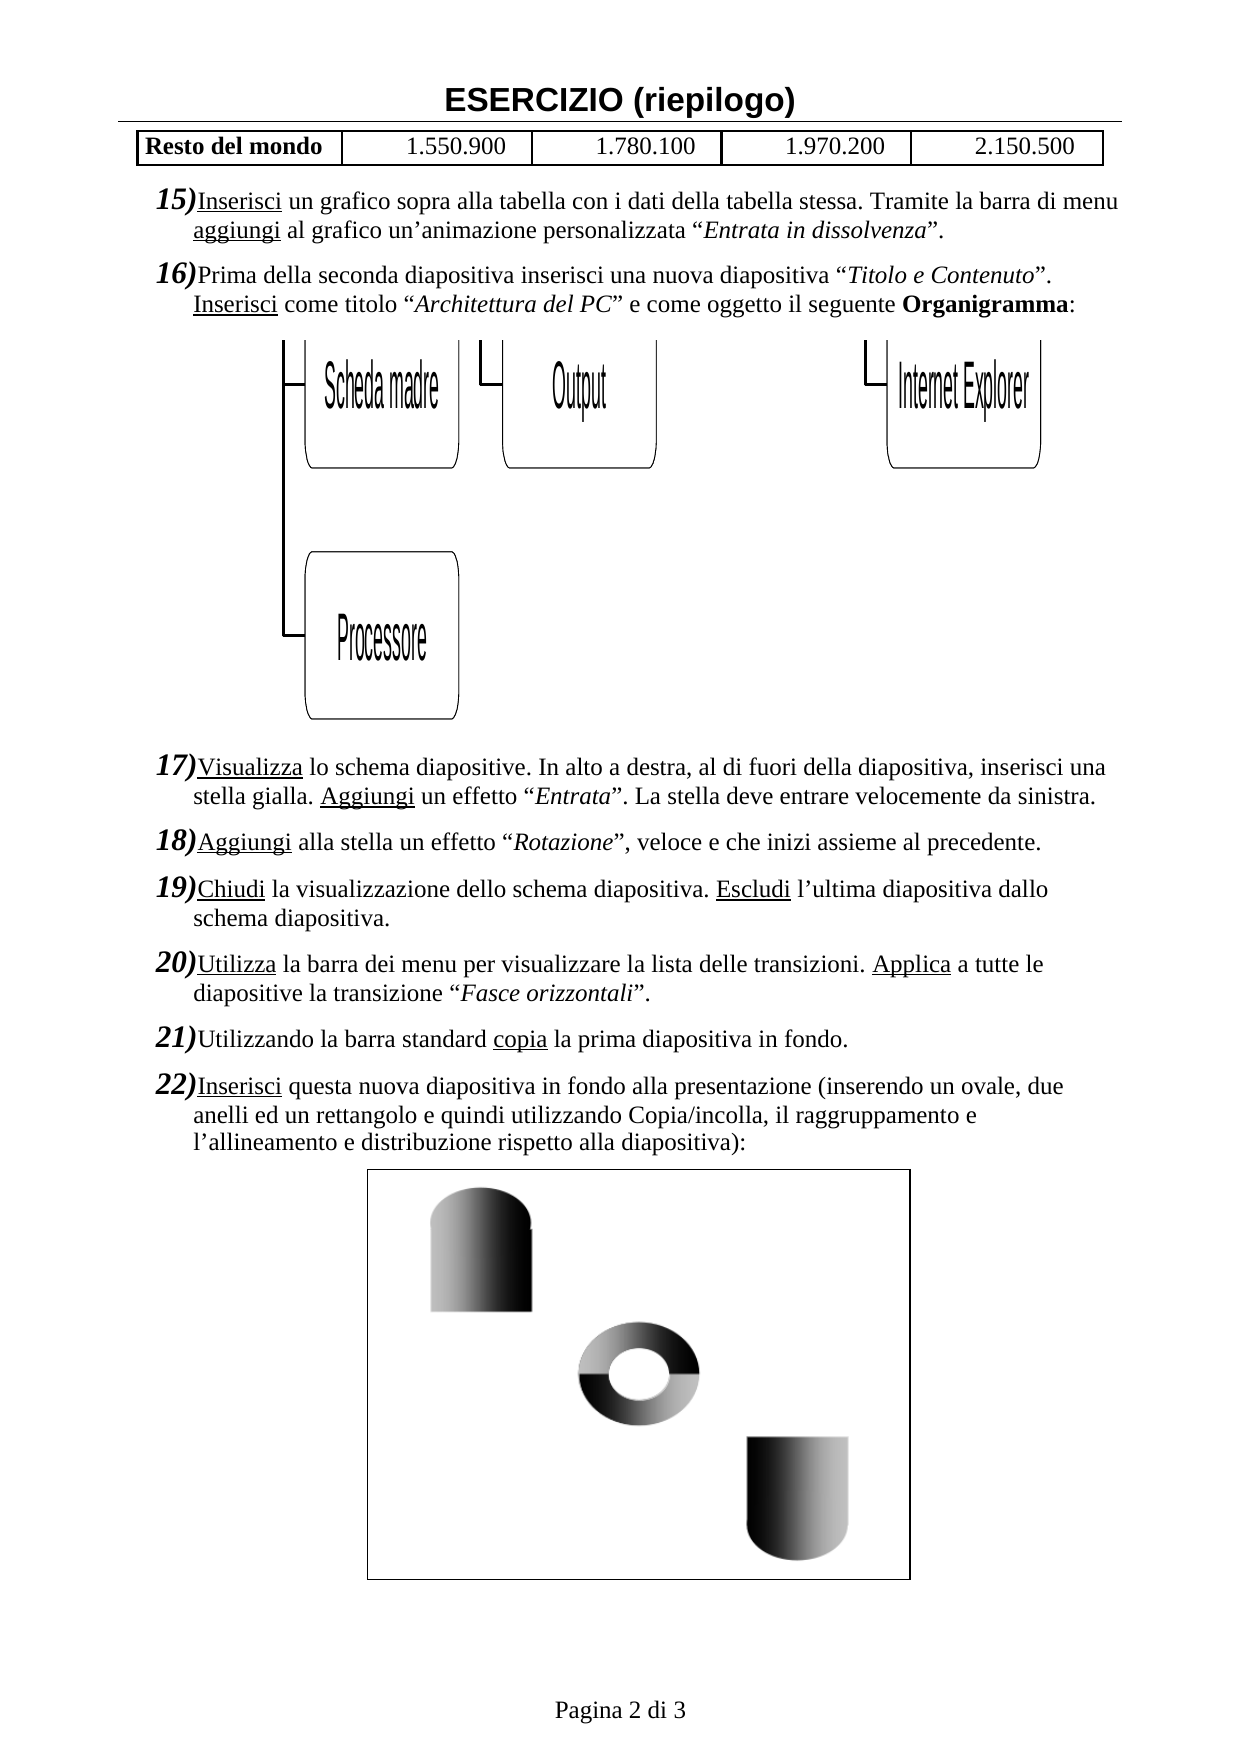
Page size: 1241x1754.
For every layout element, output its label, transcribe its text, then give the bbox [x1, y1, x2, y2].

table_cell Resto del mondo [139, 132, 341, 164]
table_cell 1.550.900 [343, 132, 531, 164]
list Inserisci questa nuova diapositiva in fondo alla presentazione (inserendo un ovale, due anelli ed un rettangolo e quindi utilizzando Copia/incolla, il raggruppamento e l’allineamento e distribuzione rispetto alla diapositiva): [156, 1066, 1122, 1156]
list Utilizza la barra dei menu per visualizzare la lista delle transizioni. Applica a tutte le diapositive la transizione “Fasce orizzontali”. [156, 944, 1122, 1007]
list Chiudi la visualizzazione dello schema diapositiva. Escludi l’ultima diapositiva dallo schema diapositiva. [156, 869, 1122, 932]
table_cell 1.780.100 [533, 132, 720, 164]
list Visualizza lo schema diapositive. In alto a destra, al di fuori della diapositiva, inserisci una stella gialla. Aggiungi un effetto “Entrata”. La stella deve entrare velocemente da sinistra. [156, 748, 1122, 810]
table_cell 2.150.500 [912, 132, 1102, 164]
table_cell 1.970.200 [723, 132, 910, 164]
list Inserisci un grafico sopra alla tabella con i dati della tabella stessa. Tramite la barra di menu aggiungi al grafico un’animazione personalizzata “Entrata in dissolvenza”. [156, 181, 1122, 243]
list Utilizzando la barra standard copia la prima diapositiva in fondo. [156, 1019, 1122, 1054]
list Prima della seconda diapositiva inserisci una nuova diapositiva “Titolo e Contenuto”. Inserisci come titolo “Architettura del PC” e come oggetto il seguente Organigramma: [156, 256, 1122, 318]
list Aggiungi alla stella un effetto “Rotazione”, veloce e che inizi assieme al precedente. [156, 822, 1122, 857]
